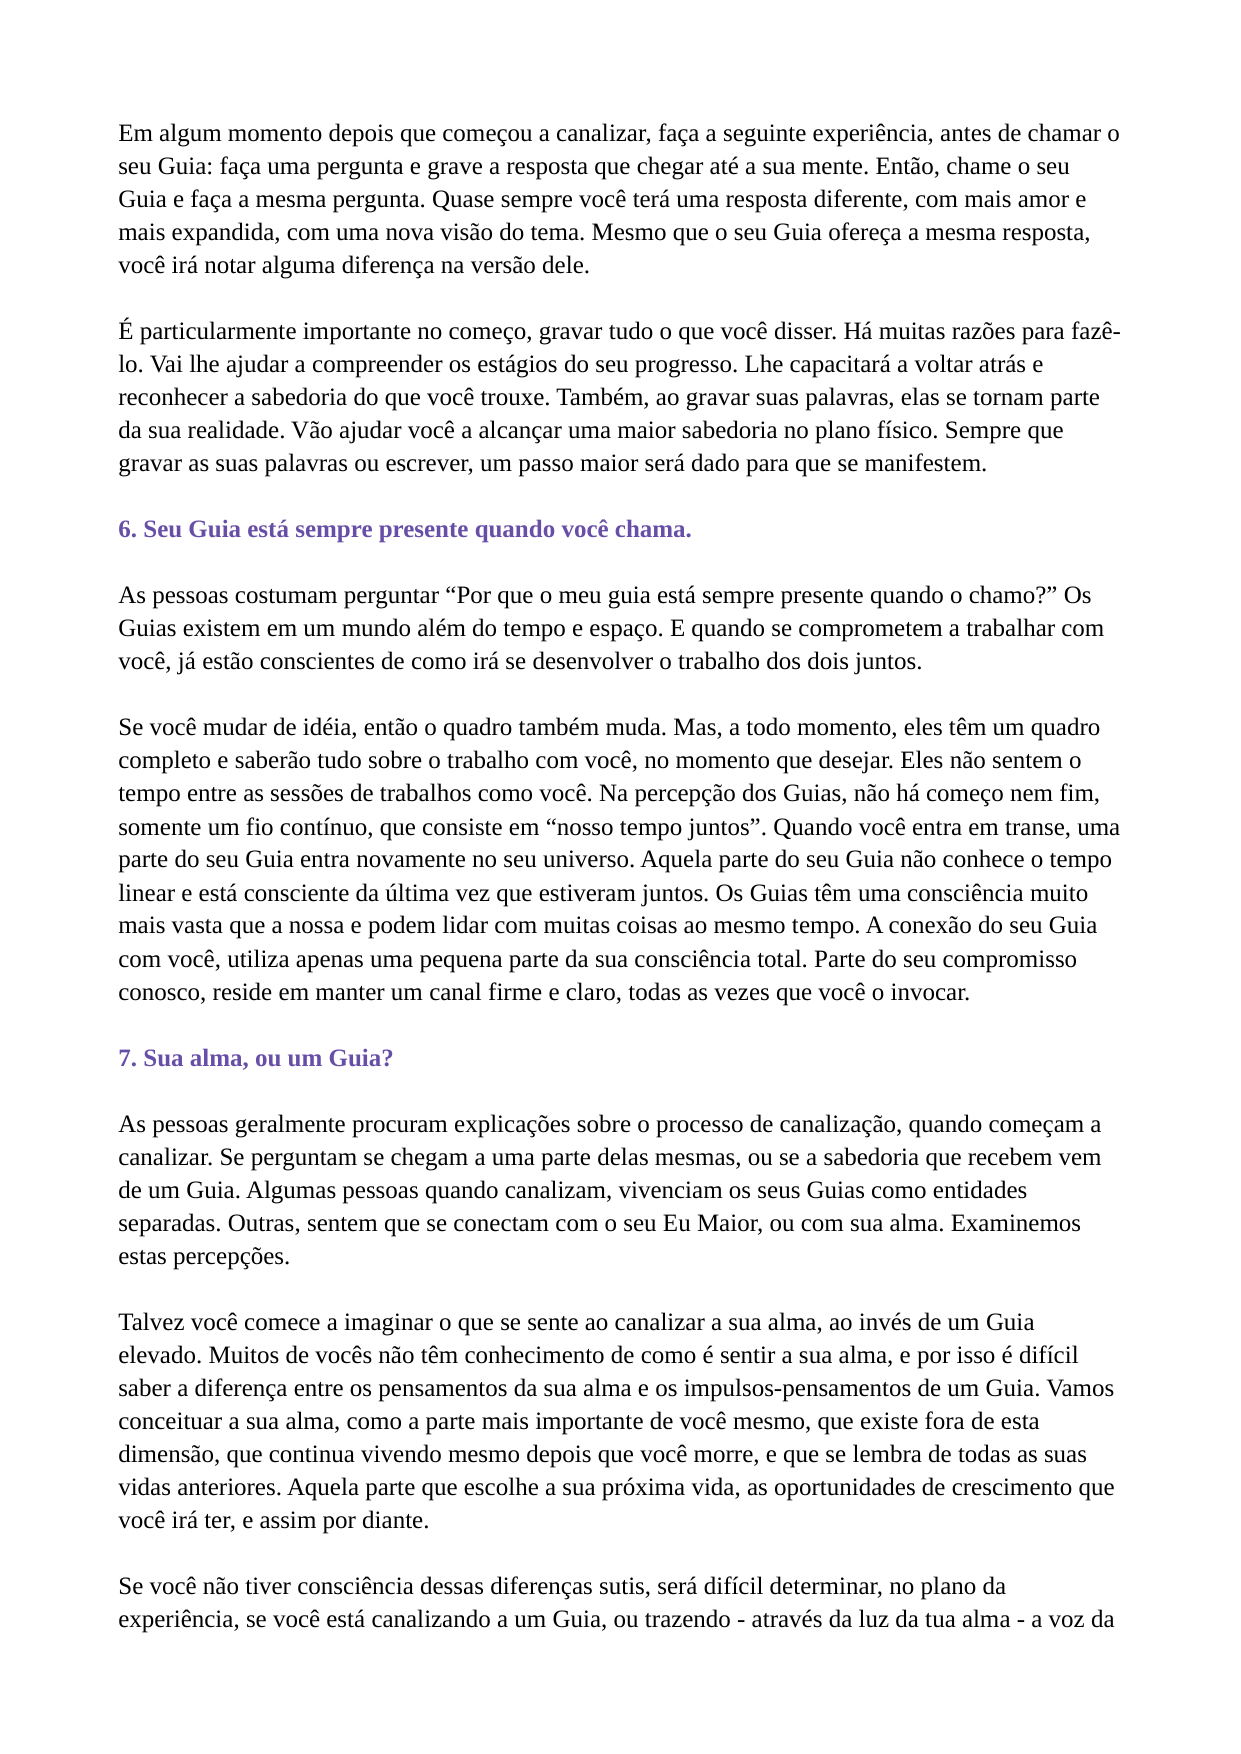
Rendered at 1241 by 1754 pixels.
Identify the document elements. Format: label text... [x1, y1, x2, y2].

text 7. Sua alma, ou um Guia? [118, 1043, 1122, 1071]
text Se você mudar de idéia, então o quadro também muda. Mas, a todo momento, eles têm um quadro completo e saberão tudo sobre o trabalho com você, no momento que desejar. Eles não sentem o tempo entre as sessões de trabalhos como você. Na percepção dos Guias, não há começo nem fim, somente um fio contínuo, que consiste em “nosso tempo juntos”. Quando você entra em transe, uma parte do seu Guia entra novamente no seu universo. Aquela parte do seu Guia não conhece o tempo linear e está consciente da última vez que estiveram juntos. Os Guias têm uma consciência muito mais vasta que a nossa e podem lidar com muitas coisas ao mesmo tempo. A conexão do seu Guia com você, utiliza apenas uma pequena parte da sua consciência total. Parte do seu compromisso conosco, reside em manter um canal firme e claro, todas as vezes que você o invocar. [118, 712, 1122, 1005]
text As pessoas geralmente procuram explicações sobre o processo de canalização, quando começam a canalizar. Se perguntam se chegam a uma parte delas mesmas, ou se a sabedoria que recebem vem de um Guia. Algumas pessoas quando canalizam, vivenciam os seus Guias como entidades separadas. Outras, sentem que se conectam com o seu Eu Maior, ou com sua alma. Examinemos estas percepções. [118, 1109, 1122, 1269]
text Em algum momento depois que começou a canalizar, faça a seguinte experiência, antes de chamar o seu Guia: faça uma pergunta e grave a resposta que chegar até a sua mente. Então, chame o seu Guia e faça a mesma pergunta. Quase sempre você terá uma resposta diferente, com mais amor e mais expandida, com uma nova visão do tema. Mesmo que o seu Guia ofereça a mesma resposta, você irá notar alguma diferença na versão dele. [118, 118, 1122, 279]
text As pessoas costumam perguntar “Por que o meu guia está sempre presente quando o chamo?” Os Guias existem em um mundo além do tempo e espaço. E quando se comprometem a trabalhar com você, já estão conscientes de como irá se desenvolver o trabalho dos dois juntos. [118, 580, 1122, 675]
text É particularmente importante no começo, gravar tudo o que você disser. Há muitas razões para fazê-lo. Vai lhe ajudar a compreender os estágios do seu progresso. Lhe capacitará a voltar atrás e reconhecer a sabedoria do que você trouxe. Também, ao gravar suas palavras, elas se tornam parte da sua realidade. Vão ajudar você a alcançar uma maior sabedoria no plano físico. Sempre que gravar as suas palavras ou escrever, um passo maior será dado para que se manifestem. [118, 316, 1122, 477]
text 6. Seu Guia está sempre presente quando você chama. [118, 514, 1122, 543]
text Talvez você comece a imaginar o que se sente ao canalizar a sua alma, ao invés de um Guia elevado. Muitos de vocês não têm conhecimento de como é sentir a sua alma, e por isso é difícil saber a diferença entre os pensamentos da sua alma e os impulsos-pensamentos de um Guia. Vamos conceituar a sua alma, como a parte mais importante de você mesmo, que existe fora de esta dimensão, que continua vivendo mesmo depois que você morre, e que se lembra de todas as suas vidas anteriores. Aquela parte que escolhe a sua próxima vida, as oportunidades de crescimento que você irá ter, e assim por diante. [118, 1307, 1122, 1534]
text Se você não tiver consciência dessas diferenças sutis, será difícil determinar, no plano da experiência, se você está canalizando a um Guia, ou trazendo - através da luz da tua alma - a voz da [118, 1571, 1122, 1633]
